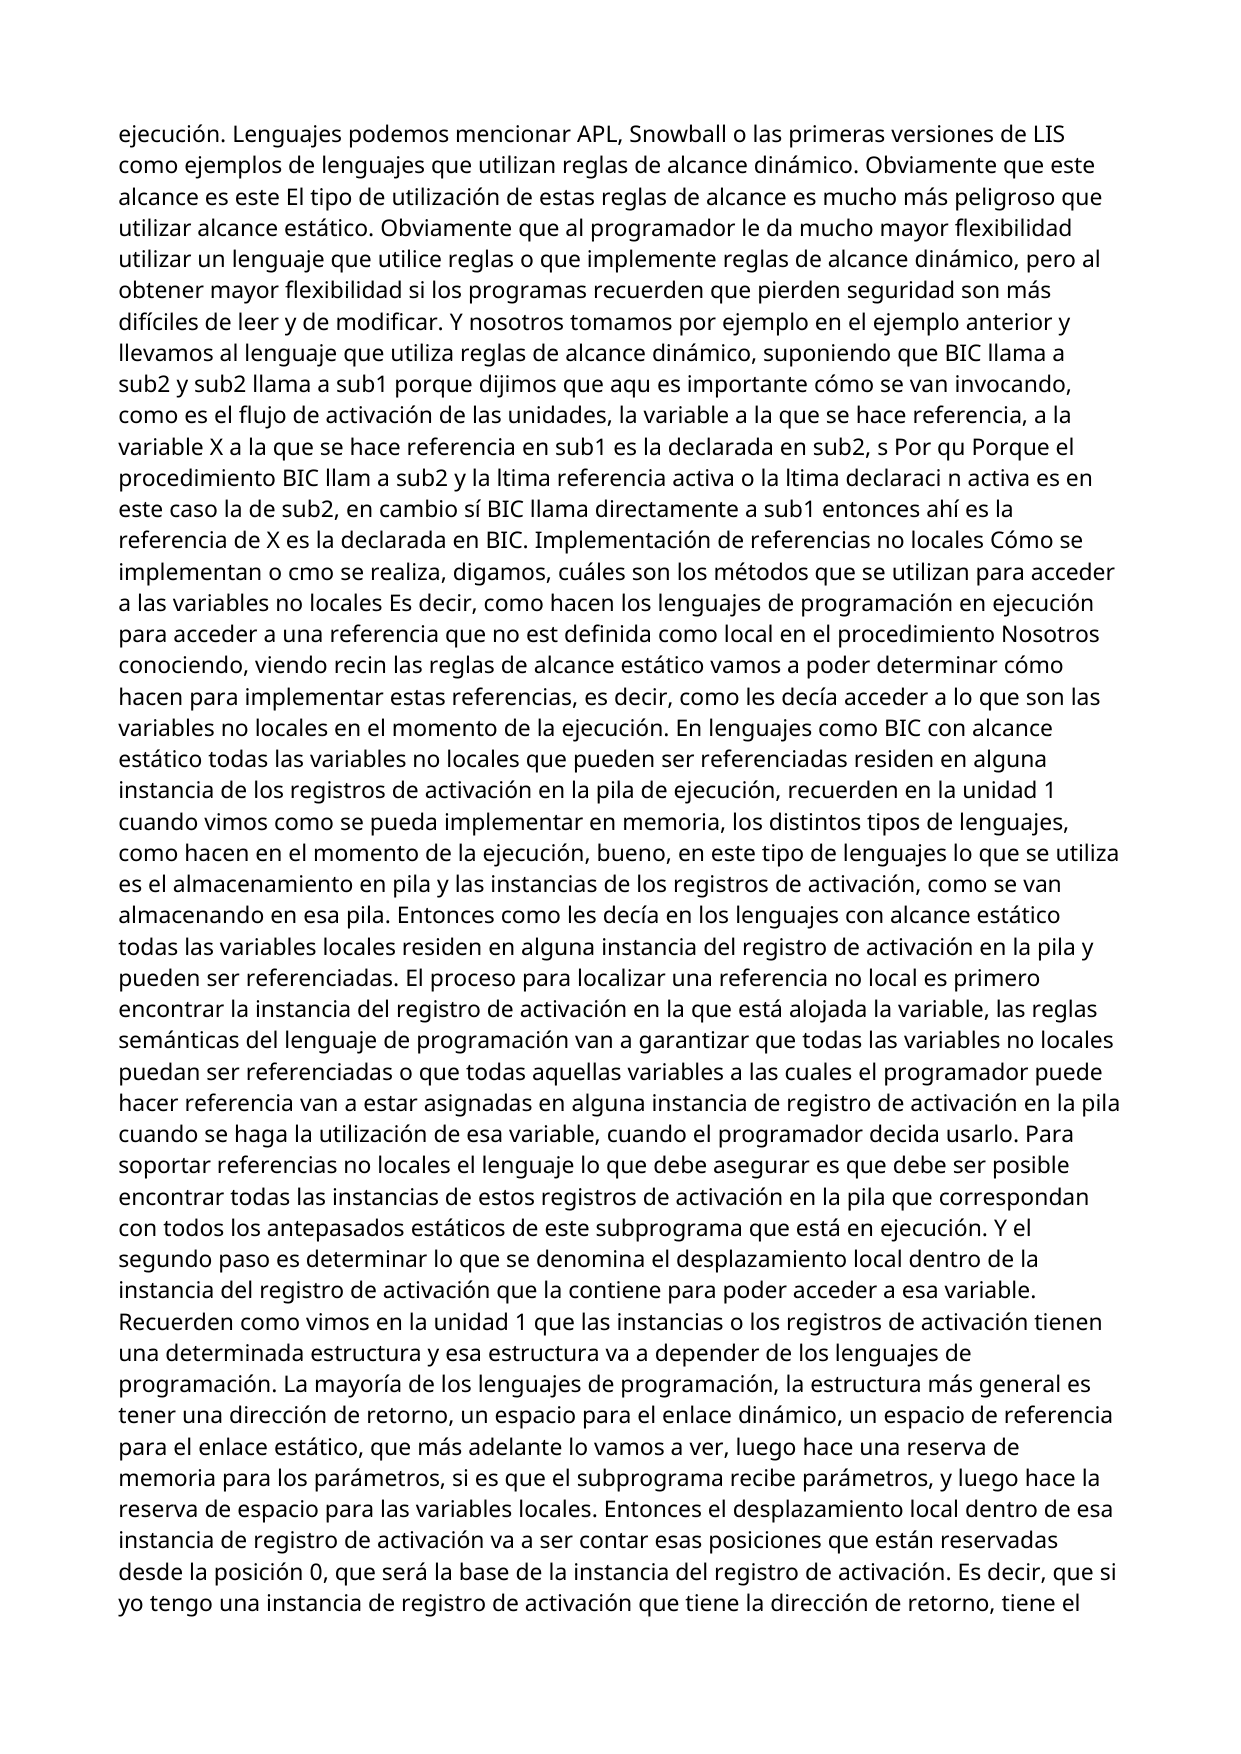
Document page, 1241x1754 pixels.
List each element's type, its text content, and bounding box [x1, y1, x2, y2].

text ejecución. Lenguajes podemos mencionar APL, Snowball o las primeras versiones de LIS como ejemplos de lenguajes que utilizan reglas de alcance dinámico. Obviamente que este alcance es este El tipo de utilización de estas reglas de alcance es mucho más peligroso que utilizar alcance estático. Obviamente que al programador le da mucho mayor flexibilidad utilizar un lenguaje que utilice reglas o que implemente reglas de alcance dinámico, pero al obtener mayor flexibilidad si los programas recuerden que pierden seguridad son más difíciles de leer y de modificar. Y nosotros tomamos por ejemplo en el ejemplo anterior y llevamos al lenguaje que utiliza reglas de alcance dinámico, suponiendo que BIC llama a sub2 y sub2 llama a sub1 porque dijimos que aqu es importante cómo se van invocando, como es el flujo de activación de las unidades, la variable a la que se hace referencia, a la variable X a la que se hace referencia en sub1 es la declarada en sub2, s Por qu Porque el procedimiento BIC llam a sub2 y la ltima referencia activa o la ltima declaraci n activa es en este caso la de sub2, en cambio sí BIC llama directamente a sub1 entonces ahí es la referencia de X es la declarada en BIC. Implementación de referencias no locales Cómo se implementan o cmo se realiza, digamos, cuáles son los métodos que se utilizan para acceder a las variables no locales Es decir, como hacen los lenguajes de programación en ejecución para acceder a una referencia que no est definida como local en el procedimiento Nosotros conociendo, viendo recin las reglas de alcance estático vamos a poder determinar cómo hacen para implementar estas referencias, es decir, como les decía acceder a lo que son las variables no locales en el momento de la ejecución. En lenguajes como BIC con alcance estático todas las variables no locales que pueden ser referenciadas residen en alguna instancia de los registros de activación en la pila de ejecución, recuerden en la unidad 1 cuando vimos como se pueda implementar en memoria, los distintos tipos de lenguajes, como hacen en el momento de la ejecución, bueno, en este tipo de lenguajes lo que se utiliza es el almacenamiento en pila y las instancias de los registros de activación, como se van almacenando en esa pila. Entonces como les decía en los lenguajes con alcance estático todas las variables locales residen en alguna instancia del registro de activación en la pila y pueden ser referenciadas. El proceso para localizar una referencia no local es primero encontrar la instancia del registro de activación en la que está alojada la variable, las reglas semánticas del lenguaje de programación van a garantizar que todas las variables no locales puedan ser referenciadas o que todas aquellas variables a las cuales el programador puede hacer referencia van a estar asignadas en alguna instancia de registro de activación en la pila cuando se haga la utilización de esa variable, cuando el programador decida usarlo. Para soportar referencias no locales el lenguaje lo que debe asegurar es que debe ser posible encontrar todas las instancias de estos registros de activación en la pila que correspondan con todos los antepasados estáticos de este subprograma que está en ejecución. Y el segundo paso es determinar lo que se denomina el desplazamiento local dentro de la instancia del registro de activación que la contiene para poder acceder a esa variable. Recuerden como vimos en la unidad 1 que las instancias o los registros de activación tienen una determinada estructura y esa estructura va a depender de los lenguajes de programación. La mayoría de los lenguajes de programación, la estructura más general es tener una dirección de retorno, un espacio para el enlace dinámico, un espacio de referencia para el enlace estático, que más adelante lo vamos a ver, luego hace una reserva de memoria para los parámetros, si es que el subprograma recibe parámetros, y luego hace la reserva de espacio para las variables locales. Entonces el desplazamiento local dentro de esa instancia de registro de activación va a ser contar esas posiciones que están reservadas desde la posición 0, que será la base de la instancia del registro de activación. Es decir, que si yo tengo una instancia de registro de activación que tiene la dirección de retorno, tiene el [118, 118, 1122, 1618]
